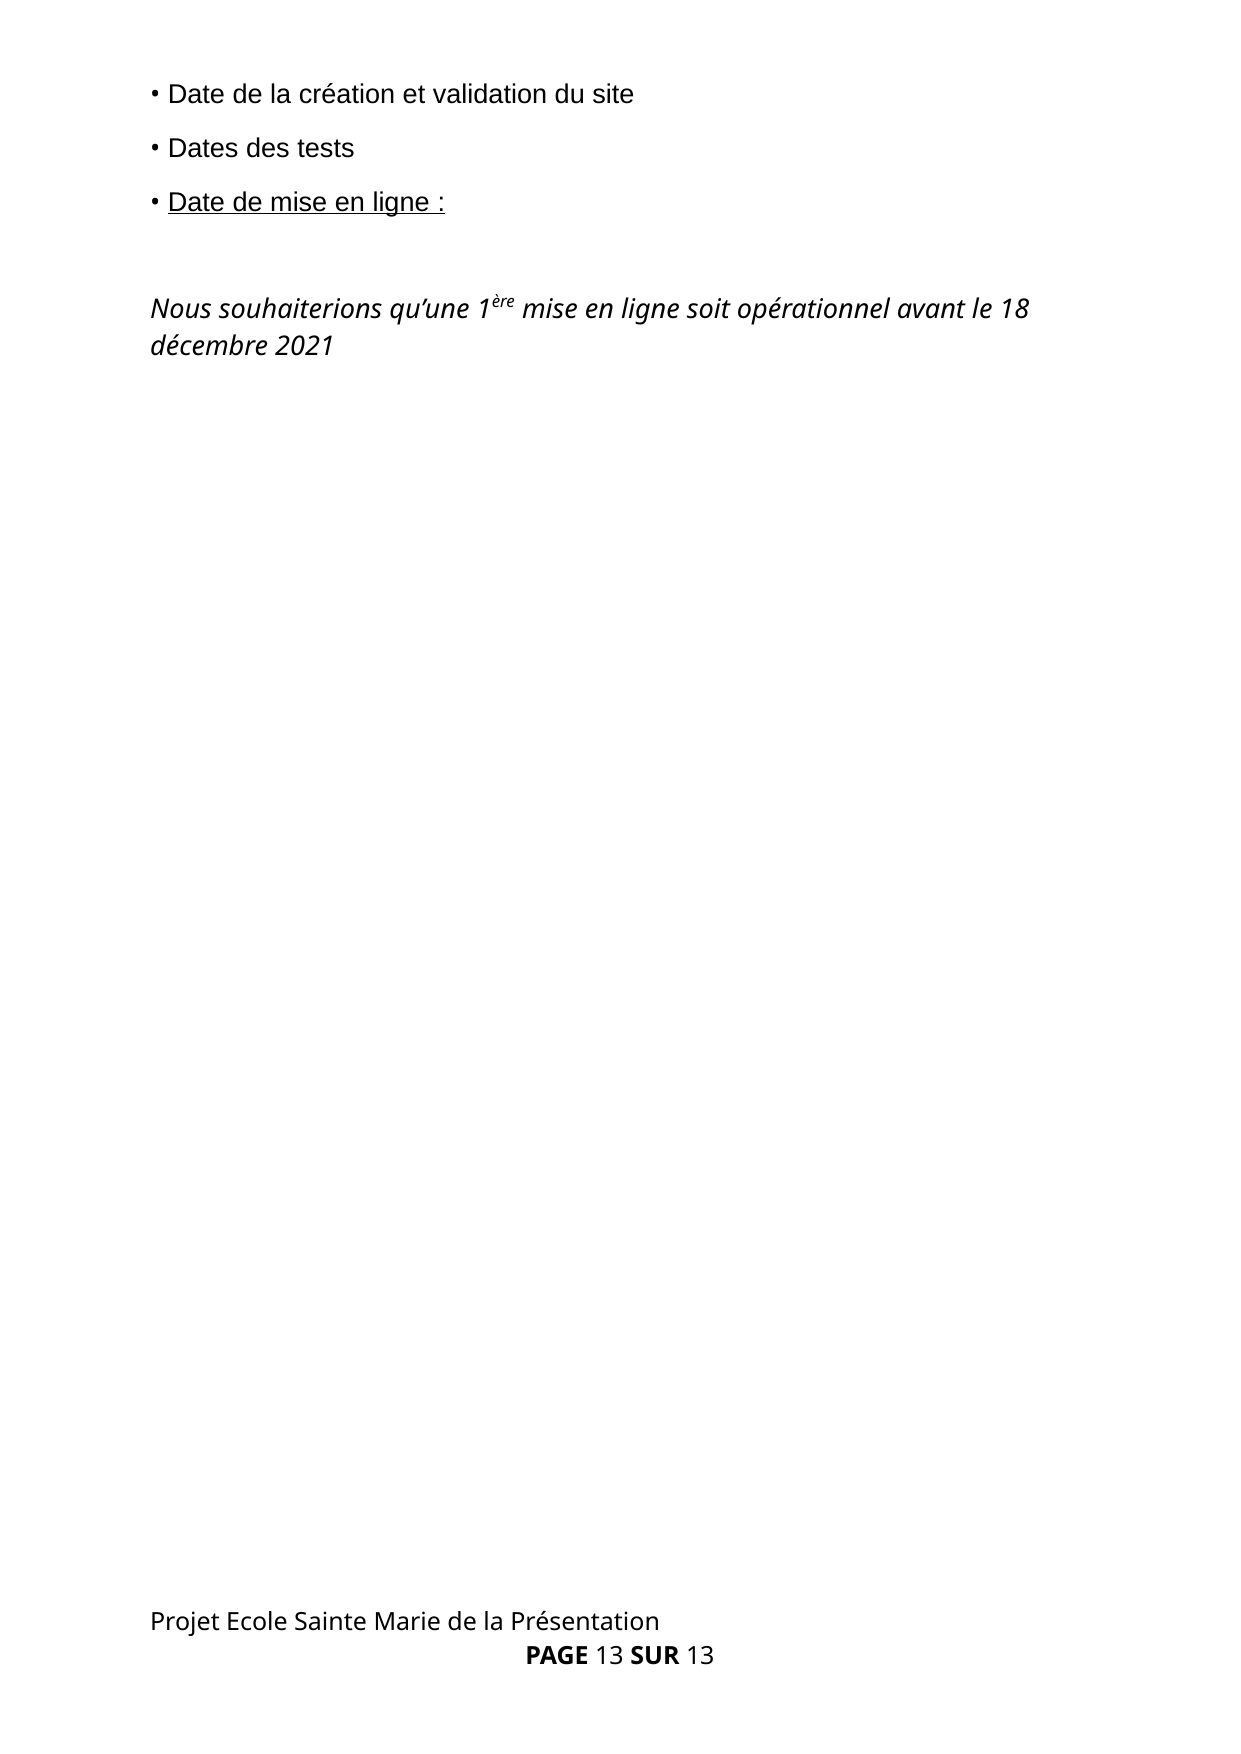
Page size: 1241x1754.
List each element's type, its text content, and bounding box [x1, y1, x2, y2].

list Dates des tests [150, 128, 1090, 165]
list Date de la création et validation du site [150, 75, 1090, 112]
text Nous souhaiterions qu’une 1ère mise en ligne soit opérationnel avant le 18 décembre 2021 [150, 289, 1090, 363]
list Date de mise en ligne : [150, 182, 1090, 219]
